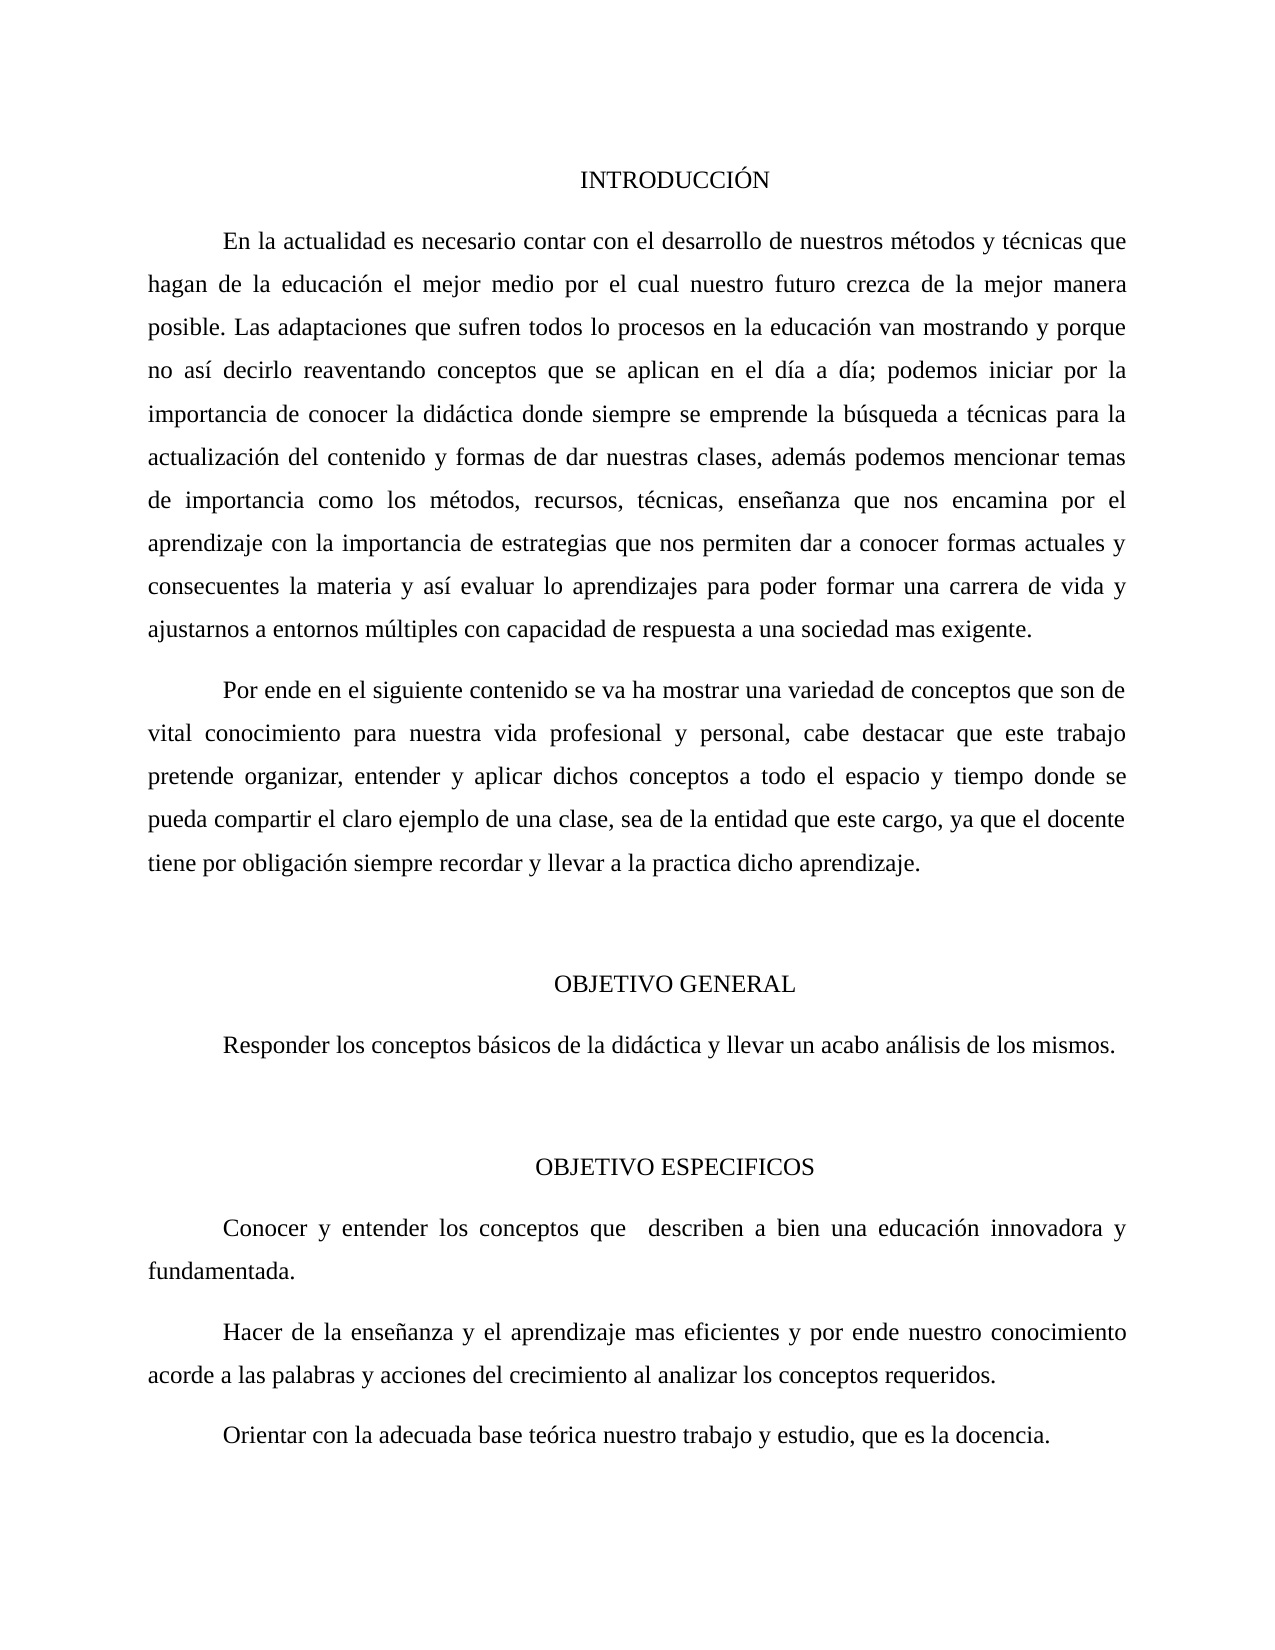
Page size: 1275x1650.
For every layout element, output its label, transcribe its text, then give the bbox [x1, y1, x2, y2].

text OBJETIVO ESPECIFICOS [148, 1152, 1127, 1181]
text Por ende en el siguiente contenido se va ha mostrar una variedad de conceptos que son de vital conocimiento para nuestra vida profesional y personal, cabe destacar que este trabajo pretende organizar, entender y aplicar dichos conceptos a todo el espacio y tiempo donde se pueda compartir el claro ejemplo de una clase, sea de la entidad que este cargo, ya que el docente tiene por obligación siempre recordar y llevar a la practica dicho aprendizaje. [148, 675, 1127, 876]
text INTRODUCCIÓN [148, 165, 1127, 194]
text Hacer de la enseñanza y el aprendizaje mas eficientes y por ende nuestro conocimiento acorde a las palabras y acciones del crecimiento al analizar los conceptos requeridos. [148, 1317, 1127, 1388]
text Responder los conceptos básicos de la didáctica y llevar un acabo análisis de los mismos. [148, 1030, 1127, 1059]
text En la actualidad es necesario contar con el desarrollo de nuestros métodos y técnicas que hagan de la educación el mejor medio por el cual nuestro futuro crezca de la mejor manera posible. Las adaptaciones que sufren todos lo procesos en la educación van mostrando y porque no así decirlo reaventando conceptos que se aplican en el día a día; podemos iniciar por la importancia de conocer la didáctica donde siempre se emprende la búsqueda a técnicas para la actualización del contenido y formas de dar nuestras clases, además podemos mencionar temas de importancia como los métodos, recursos, técnicas, enseñanza que nos encamina por el aprendizaje con la importancia de estrategias que nos permiten dar a conocer formas actuales y consecuentes la materia y así evaluar lo aprendizajes para poder formar una carrera de vida y ajustarnos a entornos múltiples con capacidad de respuesta a una sociedad mas exigente. [148, 226, 1127, 643]
text Conocer y entender los conceptos que describen a bien una educación innovadora y fundamentada. [148, 1213, 1127, 1284]
text Orientar con la adecuada base teórica nuestro trabajo y estudio, que es la docencia. [148, 1421, 1127, 1449]
text OBJETIVO GENERAL [148, 969, 1127, 998]
